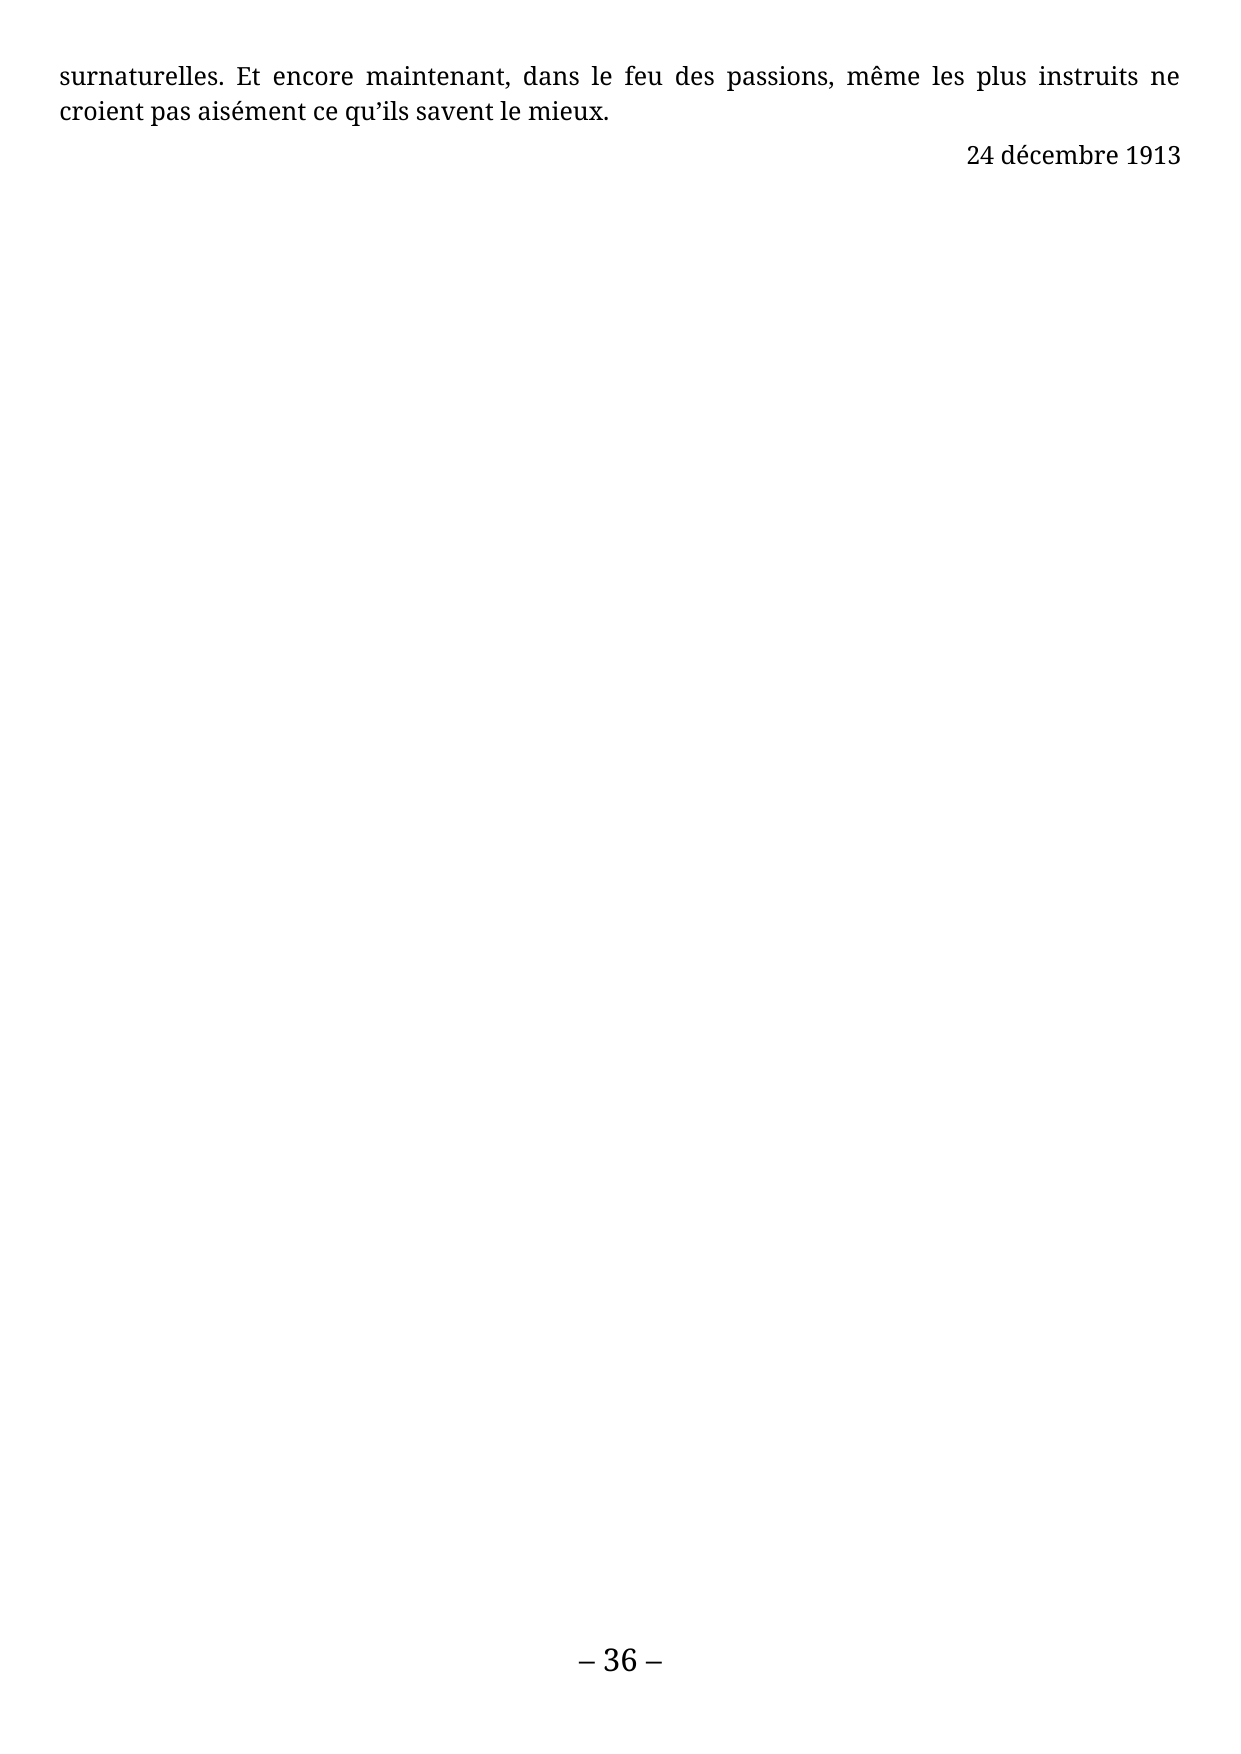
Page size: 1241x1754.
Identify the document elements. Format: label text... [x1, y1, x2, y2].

text surnaturelles. Et encore maintenant, dans le feu des passions, même les plus instruits ne croient pas aisément ce qu’ils savent le mieux. [59, 59, 1181, 127]
text 24 décembre 1913 [59, 138, 1181, 172]
